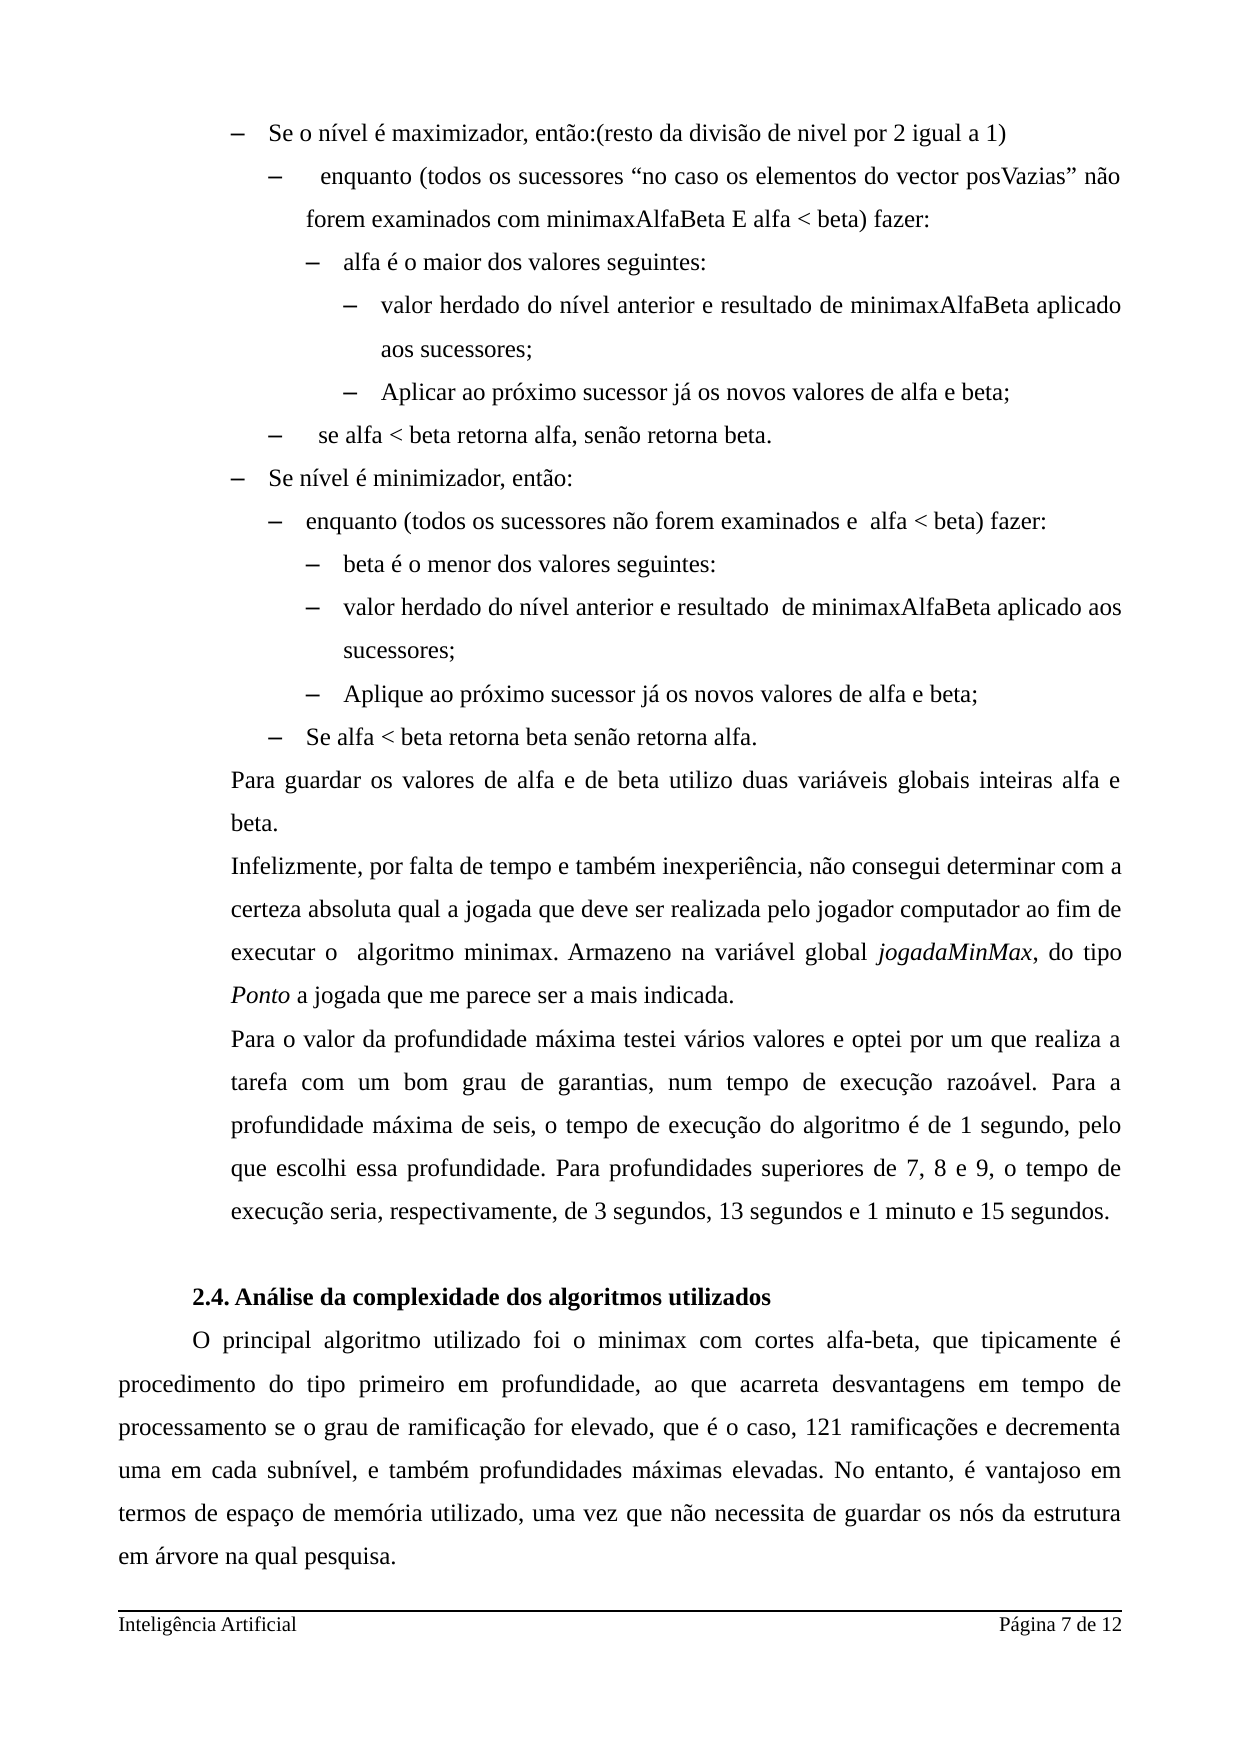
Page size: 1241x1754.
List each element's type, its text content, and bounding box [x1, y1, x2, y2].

list Para o valor da profundidade máxima testei vários valores e optei por um que realiza a tarefa com um bom grau de garantias, num tempo de execução razoável. Para a profundidade máxima de seis, o tempo de execução do algoritmo é de 1 segundo, pelo que escolhi essa profundidade. Para profundidades superiores de 7, 8 e 9, o tempo de execução seria, respectivamente, de 3 segundos, 13 segundos e 1 minuto e 15 segundos. [193, 1024, 1122, 1225]
list valor herdado do nível anterior e resultado de minimaxAlfaBeta aplicado aos sucessores; [343, 291, 1122, 362]
list alfa é o maior dos valores seguintes: [306, 247, 1122, 276]
list valor herdado do nível anterior e resultado de minimaxAlfaBeta aplicado aos sucessores; [306, 592, 1122, 664]
list Aplicar ao próximo sucessor já os novos valores de alfa e beta; [343, 377, 1122, 406]
list se alfa < beta retorna alfa, senão retorna beta. [268, 420, 1122, 449]
text O principal algoritmo utilizado foi o minimax com cortes alfa-beta, que tipicamente é procedimento do tipo primeiro em profundidade, ao que acarreta desvantagens em tempo de processamento se o grau de ramificação for elevado, que é o caso, 121 ramificações e decrementa uma em cada subnível, e também profundidades máximas elevadas. No entanto, é vantajoso em termos de espaço de memória utilizado, uma vez que não necessita de guardar os nós da estrutura em árvore na qual pesquisa. [118, 1326, 1122, 1570]
list Se nível é minimizador, então: [231, 463, 1122, 492]
list Para guardar os valores de alfa e de beta utilizo duas variáveis globais inteiras alfa e beta. [193, 765, 1122, 837]
list Aplique ao próximo sucessor já os novos valores de alfa e beta; [306, 679, 1122, 707]
text 2.4. Análise da complexidade dos algoritmos utilizados [118, 1282, 1122, 1311]
list beta é o menor dos valores seguintes: [306, 549, 1122, 578]
list Se o nível é maximizador, então:(resto da divisão de nivel por 2 igual a 1) [231, 118, 1122, 147]
list Se alfa < beta retorna beta senão retorna alfa. [268, 722, 1122, 751]
list enquanto (todos os sucessores não forem examinados e alfa < beta) fazer: [268, 506, 1122, 535]
list enquanto (todos os sucessores “no caso os elementos do vector posVazias” não forem examinados com minimaxAlfaBeta E alfa < beta) fazer: [268, 161, 1122, 233]
list Infelizmente, por falta de tempo e também inexperiência, não consegui determinar com a certeza absoluta qual a jogada que deve ser realizada pelo jogador computador ao fim de executar o algoritmo minimax. Armazeno na variável global jogadaMinMax, do tipo Ponto a jogada que me parece ser a mais indicada. [193, 851, 1122, 1009]
